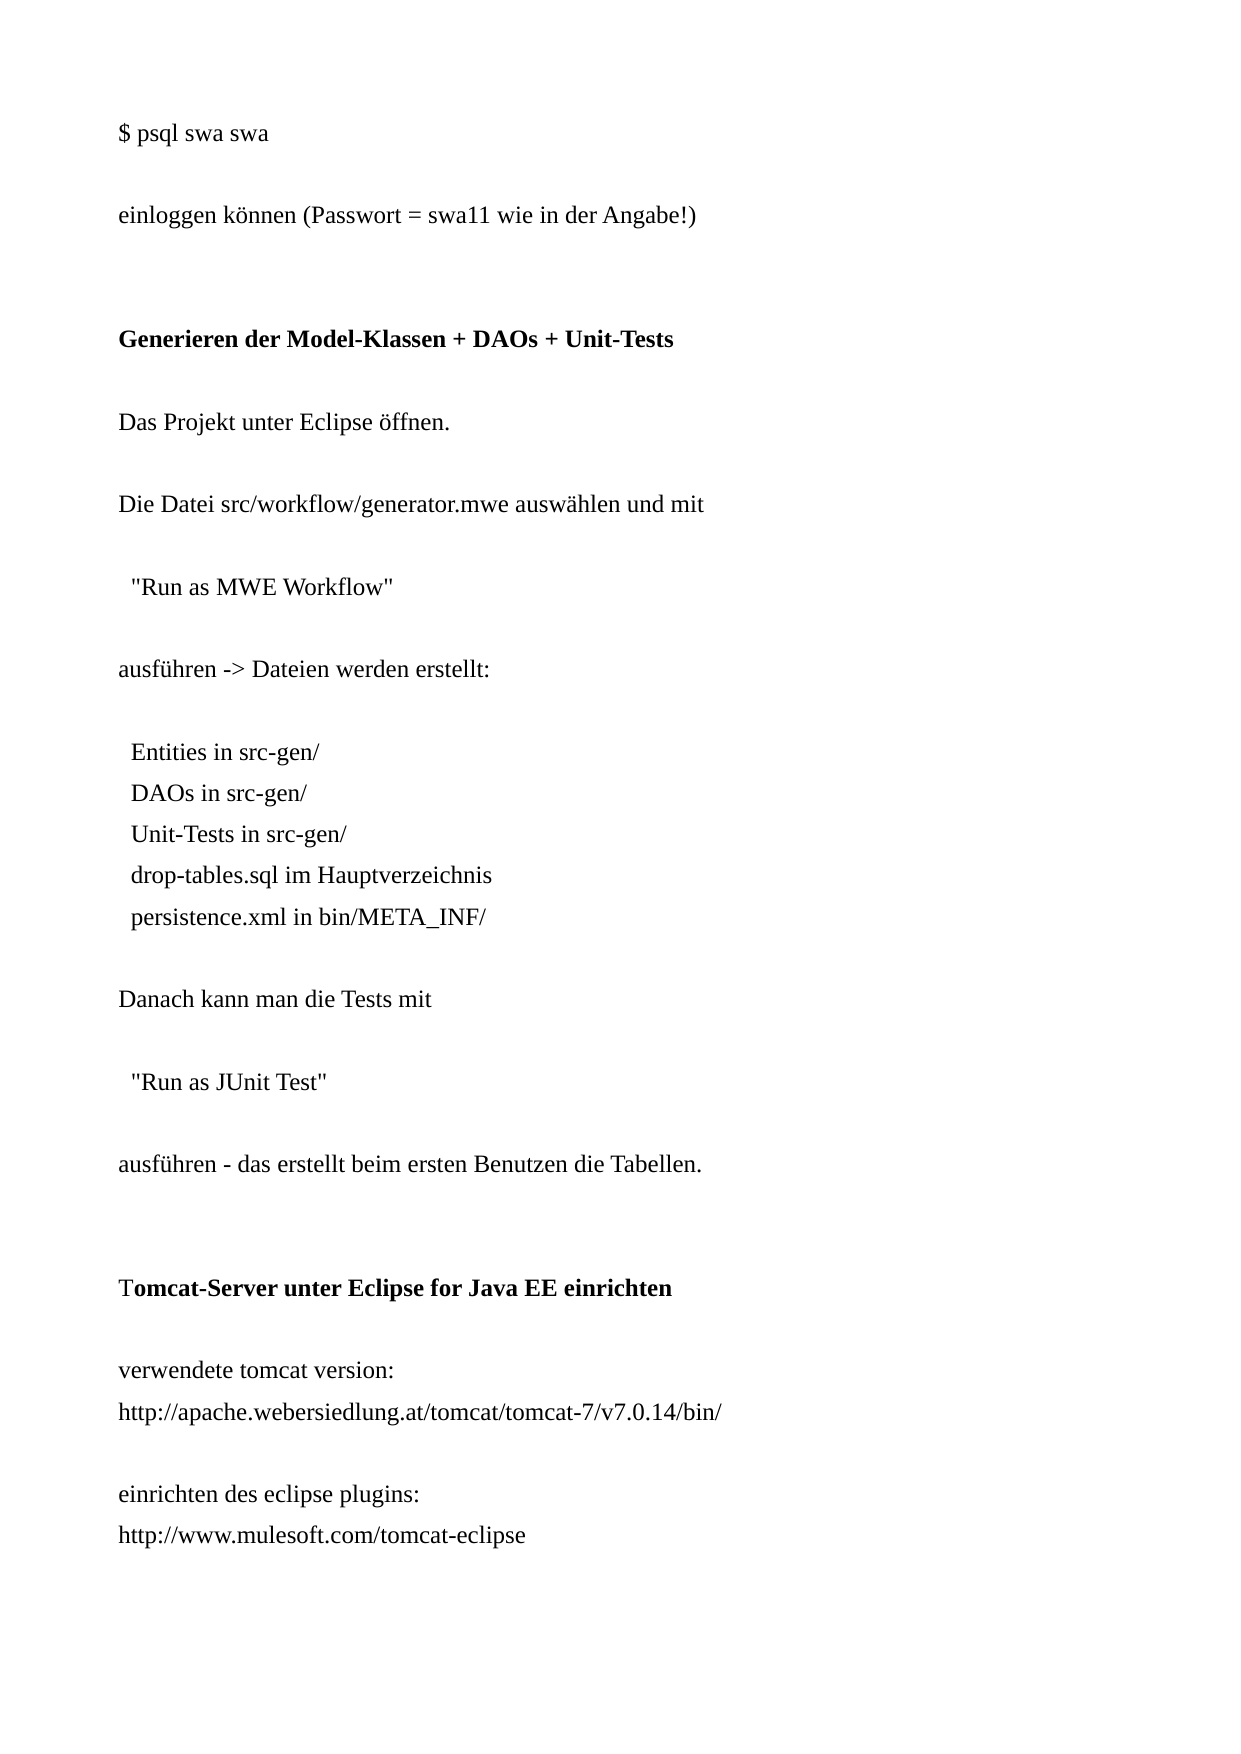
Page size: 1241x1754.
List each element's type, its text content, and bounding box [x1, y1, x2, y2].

text http://apache.webersiedlung.at/tomcat/tomcat-7/v7.0.14/bin/ [118, 1397, 1122, 1426]
text Tomcat-Server unter Eclipse for Java EE einrichten [118, 1273, 1122, 1302]
text Unit-Tests in src-gen/ [118, 819, 1122, 848]
text Generieren der Model-Klassen + DAOs + Unit-Tests [118, 324, 1122, 353]
text Das Projekt unter Eclipse öffnen. [118, 407, 1122, 436]
text Entities in src-gen/ [118, 737, 1122, 766]
text ausführen - das erstellt beim ersten Benutzen die Tabellen. [118, 1149, 1122, 1178]
text einrichten des eclipse plugins: [118, 1479, 1122, 1508]
text persistence.xml in bin/META_INF/ [118, 902, 1122, 931]
text http://www.mulesoft.com/tomcat-eclipse [118, 1521, 1122, 1549]
text verwendete tomcat version: [118, 1356, 1122, 1384]
text $ psql swa swa [118, 118, 1122, 147]
text drop-tables.sql im Hauptverzeichnis [118, 861, 1122, 889]
text ausführen -> Dateien werden erstellt: [118, 654, 1122, 683]
text DAOs in src-gen/ [118, 778, 1122, 807]
text Danach kann man die Tests mit [118, 984, 1122, 1013]
text "Run as JUnit Test" [118, 1067, 1122, 1096]
text einloggen können (Passwort = swa11 wie in der Angabe!) [118, 201, 1122, 229]
text "Run as MWE Workflow" [118, 572, 1122, 601]
text Die Datei src/workflow/generator.mwe auswählen und mit [118, 489, 1122, 518]
